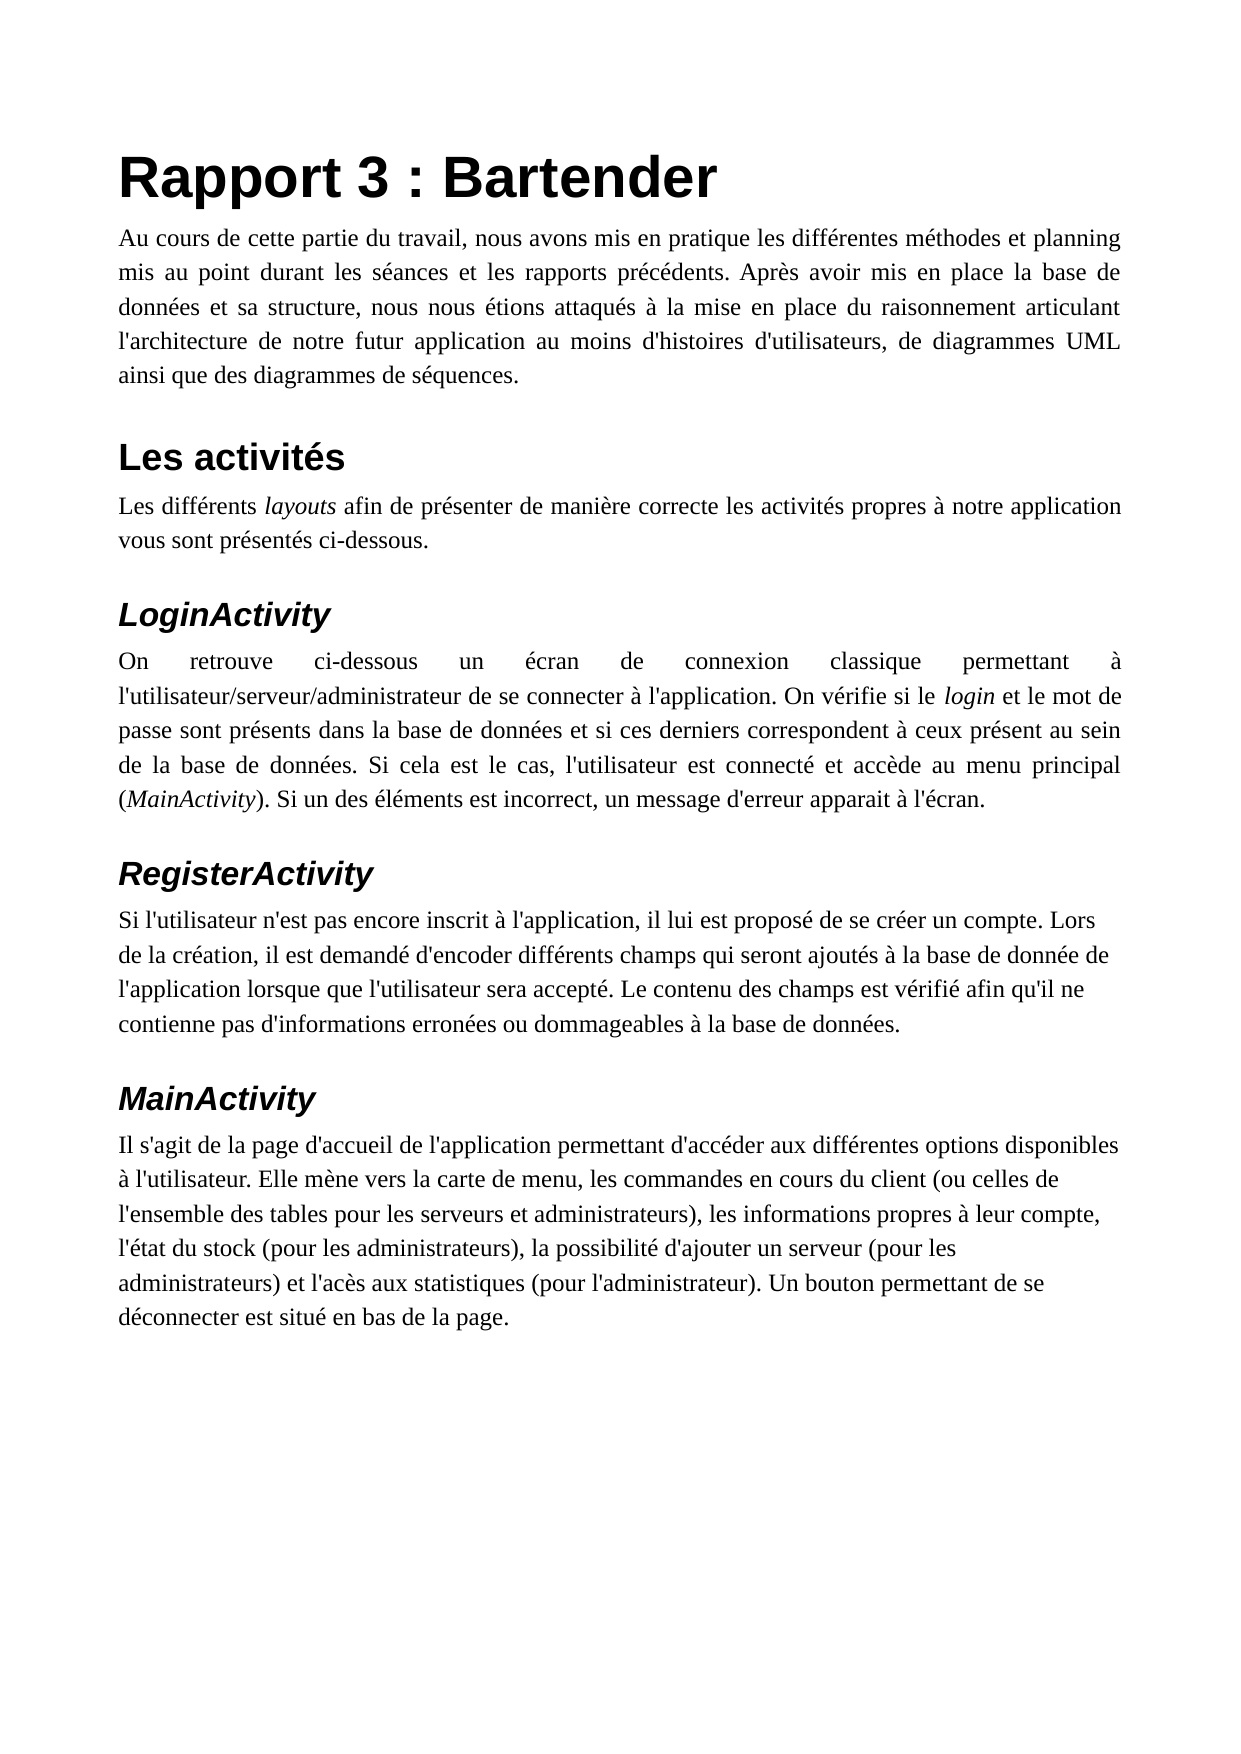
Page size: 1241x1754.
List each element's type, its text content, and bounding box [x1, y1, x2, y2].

subtitle LoginActivity [118, 595, 1122, 634]
text On retrouve ci-dessous un écran de connexion classique permettant à l'utilisateur/serveur/administrateur de se connecter à l'application. On vérifie si le login et le mot de passe sont présents dans la base de données et si ces derniers correspondent à ceux présent au sein de la base de données. Si cela est le cas, l'utilisateur est connecté et accède au menu principal (MainActivity). Si un des éléments est incorrect, un message d'erreur apparait à l'écran. [118, 646, 1122, 813]
text Au cours de cette partie du travail, nous avons mis en pratique les différentes méthodes et planning mis au point durant les séances et les rapports précédents. Après avoir mis en place la base de données et sa structure, nous nous étions attaqués à la mise en place du raisonnement articulant l'architecture de notre futur application au moins d'histoires d'utilisateurs, de diagrammes UML ainsi que des diagrammes de séquences. [118, 223, 1122, 389]
subtitle RegisterActivity [118, 854, 1122, 893]
title Rapport 3 : Bartender [118, 143, 1122, 210]
subtitle MainActivity [118, 1079, 1122, 1117]
text Si l'utilisateur n'est pas encore inscrit à l'application, il lui est proposé de se créer un compte. Lors de la création, il est demandé d'encoder différents champs qui seront ajoutés à la base de donnée de l'application lorsque que l'utilisateur sera accepté. Le contenu des champs est vérifié afin qu'il ne contienne pas d'informations erronées ou dommageables à la base de données. [118, 905, 1122, 1037]
text Les différents layouts afin de présenter de manière correcte les activités propres à notre application vous sont présentés ci-dessous. [118, 491, 1122, 554]
subtitle Les activités [118, 435, 1122, 478]
text Il s'agit de la page d'accueil de l'application permettant d'accéder aux différentes options disponibles à l'utilisateur. Elle mène vers la carte de menu, les commandes en cours du client (ou celles de l'ensemble des tables pour les serveurs et administrateurs), les informations propres à leur compte, l'état du stock (pour les administrateurs), la possibilité d'ajouter un serveur (pour les administrateurs) et l'acès aux statistiques (pour l'administrateur). Un bouton permettant de se déconnecter est situé en bas de la page. [118, 1130, 1122, 1331]
